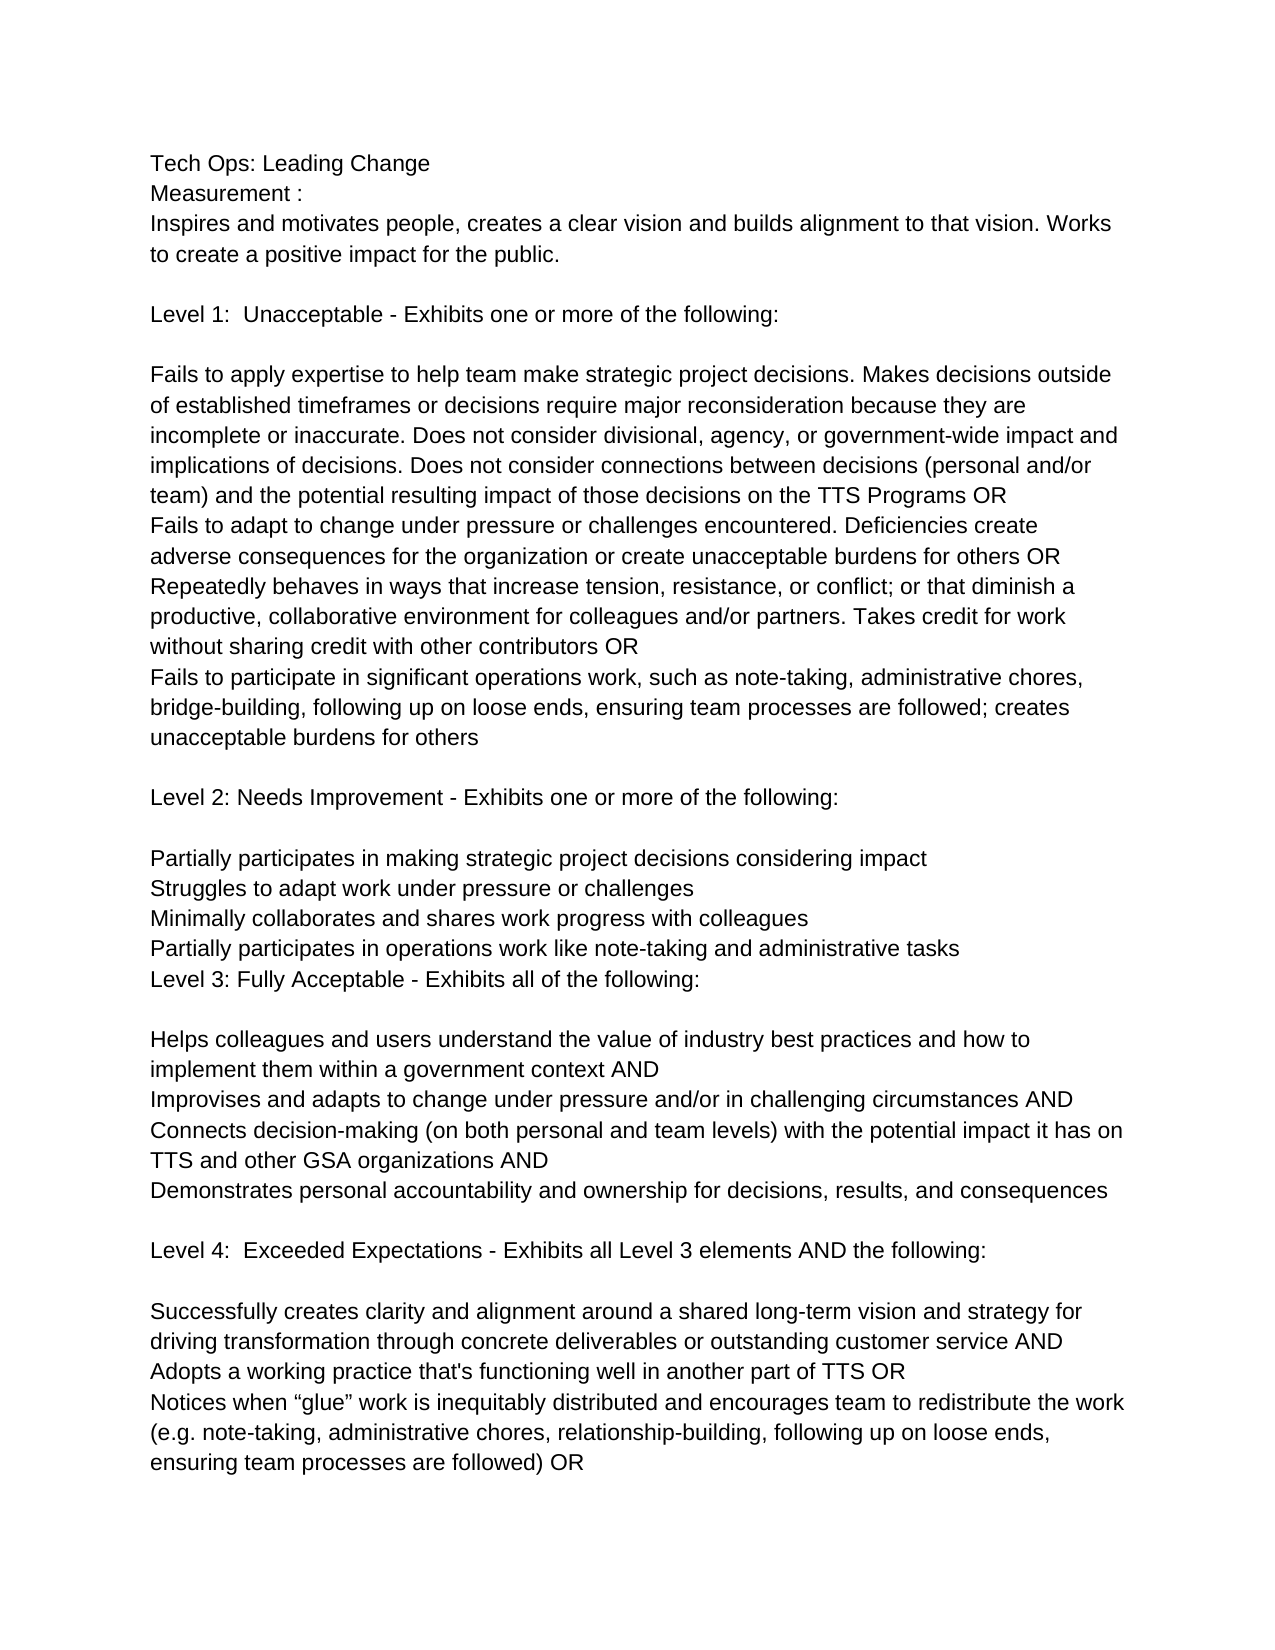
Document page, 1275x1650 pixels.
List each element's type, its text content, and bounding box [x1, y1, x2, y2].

text Struggles to adapt work under pressure or challenges [150, 875, 1125, 901]
text Demonstrates personal accountability and ownership for decisions, results, and consequences [150, 1177, 1125, 1203]
text Connects decision-making (on both personal and team levels) with the potential impact it has on TTS and other GSA organizations AND [150, 1117, 1125, 1173]
text Measurement : [150, 180, 1125, 207]
text Level 2: Needs Improvement - Exhibits one or more of the following: [150, 784, 1125, 811]
text Fails to apply expertise to help team make strategic project decisions. Makes decisions outside of established timeframes or decisions require major reconsideration because they are incomplete or inaccurate. Does not consider divisional, agency, or government-wide impact and implications of decisions. Does not consider connections between decisions (personal and/or team) and the potential resulting impact of those decisions on the TTS Programs OR [150, 361, 1125, 509]
text Level 1: Unacceptable - Exhibits one or more of the following: [150, 301, 1125, 327]
text Level 4: Exceeded Expectations - Exhibits all Level 3 elements AND the following: [150, 1237, 1125, 1264]
text Repeatedly behaves in ways that increase tension, resistance, or conflict; or that diminish a productive, collaborative environment for colleagues and/or partners. Takes credit for work without sharing credit with other contributors OR [150, 573, 1125, 660]
text Fails to adapt to change under pressure or challenges encountered. Deficiencies create adverse consequences for the organization or create unacceptable burdens for others OR [150, 512, 1125, 569]
text Inspires and motivates people, creates a clear vision and builds alignment to that vision. Works to create a positive impact for the public. [150, 210, 1125, 267]
text Adopts a working practice that's functioning well in another part of TTS OR [150, 1358, 1125, 1385]
text Tech Ops: Leading Change [150, 150, 1125, 176]
text Improvises and adapts to change under pressure and/or in challenging circumstances AND [150, 1086, 1125, 1113]
text Notices when “glue” work is inequitably distributed and encourages team to redistribute the work (e.g. note-taking, administrative chores, relationship-building, following up on loose ends, ensuring team processes are followed) OR [150, 1388, 1125, 1475]
text Partially participates in making strategic project decisions considering impact [150, 845, 1125, 871]
text Level 3: Fully Acceptable - Exhibits all of the following: [150, 966, 1125, 992]
text Helps colleagues and users understand the value of industry best practices and how to implement them within a government context AND [150, 1026, 1125, 1083]
text Successfully creates clarity and alignment around a shared long-term vision and strategy for driving transformation through concrete deliverables or outstanding customer service AND [150, 1298, 1125, 1354]
text Minimally collaborates and shares work progress with colleagues [150, 905, 1125, 932]
text Partially participates in operations work like note-taking and administrative tasks [150, 935, 1125, 962]
text Fails to participate in significant operations work, such as note-taking, administrative chores, bridge-building, following up on loose ends, ensuring team processes are followed; creates unacceptable burdens for others [150, 663, 1125, 750]
